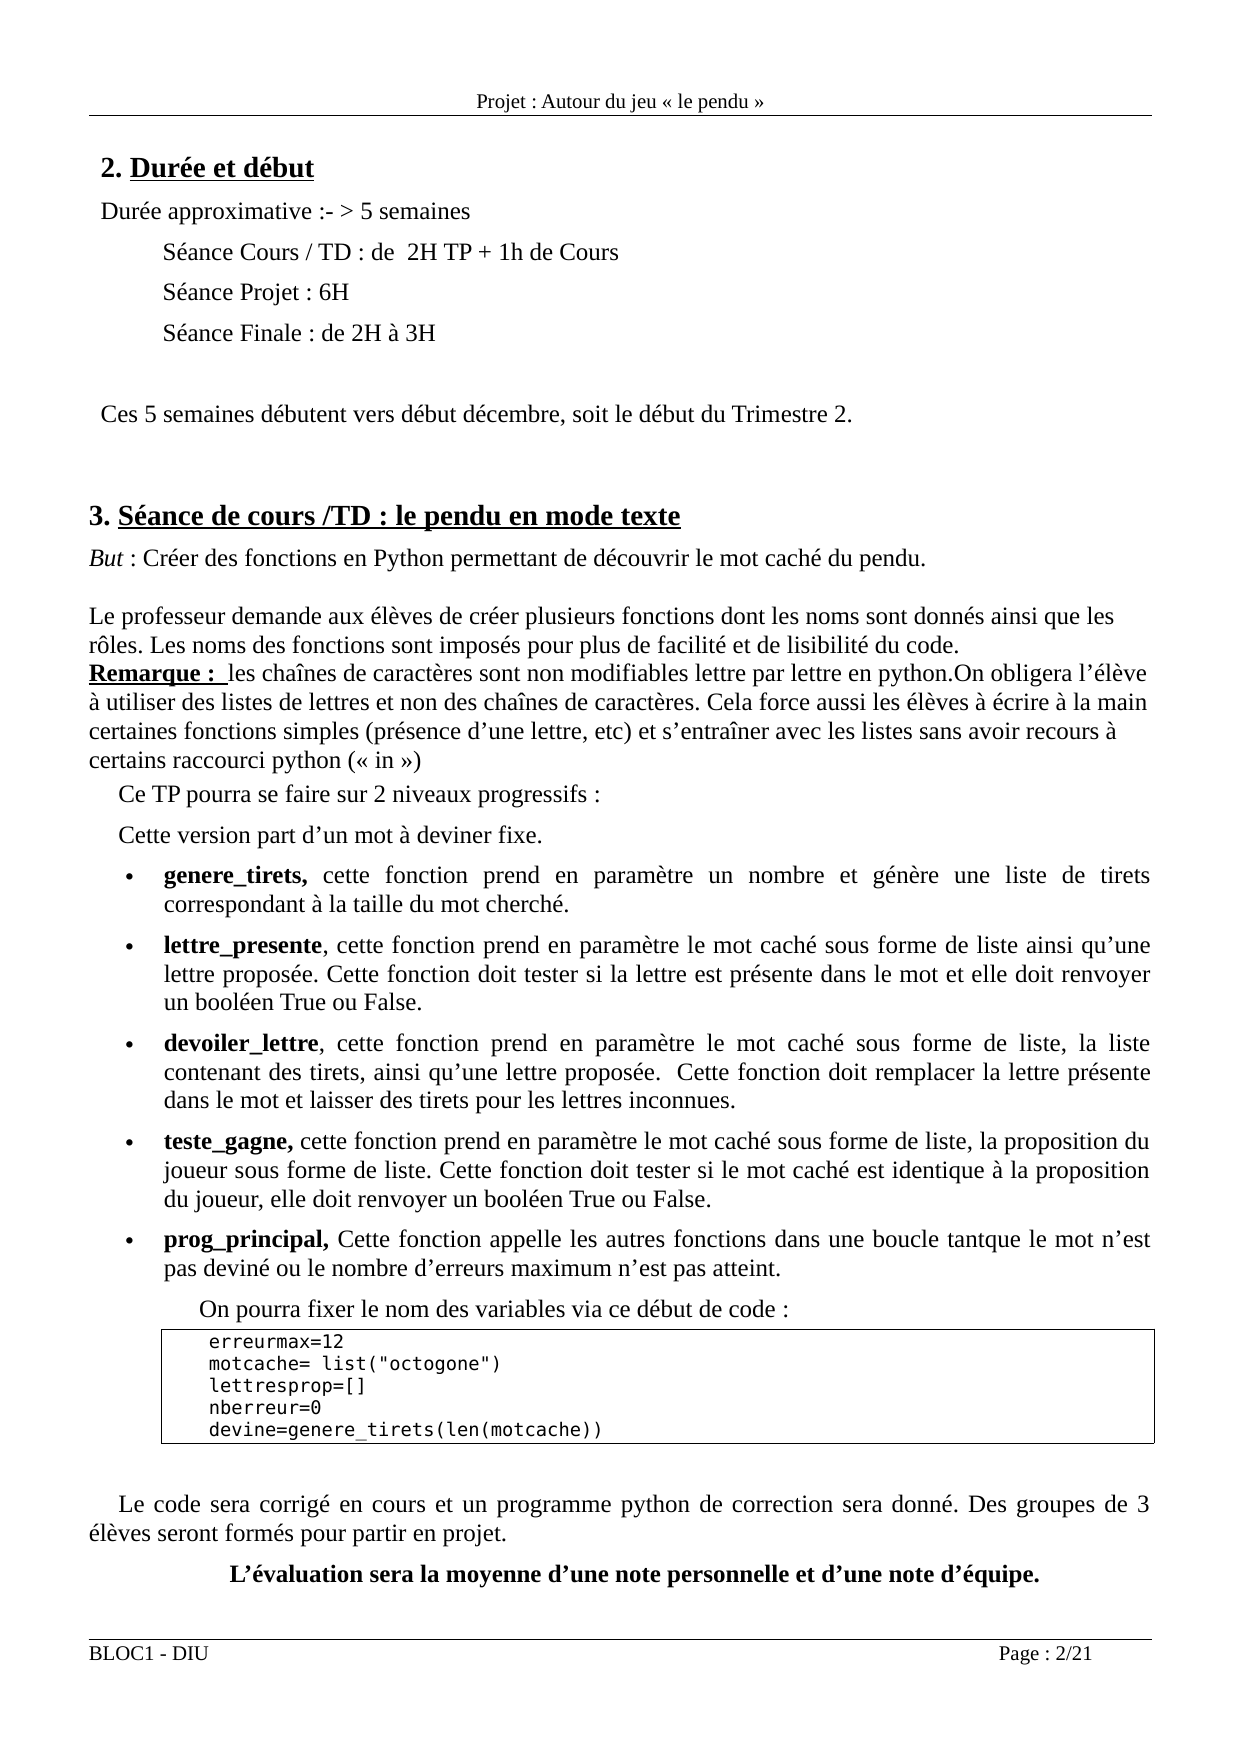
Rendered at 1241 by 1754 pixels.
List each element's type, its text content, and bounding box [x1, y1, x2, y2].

list devoiler_lettre, cette fonction prend en paramètre le mot caché sous forme de liste, la liste contenant des tirets, ainsi qu’une lettre proposée. Cette fonction doit remplacer la lettre présente dans le mot et laisser des tirets pour les lettres inconnues. [126, 1028, 1152, 1114]
list prog_principal, Cette fonction appelle les autres fonctions dans une boucle tantque le mot n’est pas deviné ou le nombre d’erreurs maximum n’est pas atteint. [126, 1224, 1152, 1282]
text Séance Cours / TD : de 2H TP + 1h de Cours [71, 237, 1152, 265]
list nberreur=0 [162, 1394, 1154, 1416]
list genere_tirets, cette fonction prend en paramètre un nombre et génère une liste de tirets correspondant à la taille du mot cherché. [126, 861, 1152, 918]
text Séance Projet : 6H [71, 277, 1152, 306]
list devine=genere_tirets(len(motcache)) [162, 1416, 1154, 1443]
text Remarque : les chaînes de caractères sont non modifiables lettre par lettre en python.On obligera l’élève à utiliser des listes de lettres et non des chaînes de caractères. Cela force aussi les élèves à écrire à la main certaines fonctions simples (présence d’une lettre, etc) et s’entraîner avec les listes sans avoir recours à certains raccourci python (« in ») [88, 658, 1152, 773]
text Séance Finale : de 2H à 3H [71, 318, 1152, 347]
text But : Créer des fonctions en Python permettant de découvrir le mot caché du pendu. [88, 543, 1152, 572]
list lettre_presente, cette fonction prend en paramètre le mot caché sous forme de liste ainsi qu’une lettre proposée. Cette fonction doit tester si la lettre est présente dans le mot et elle doit renvoyer un booléen True ou False. [126, 930, 1152, 1016]
list teste_gagne, cette fonction prend en paramètre le mot caché sous forme de liste, la proposition du joueur sous forme de liste. Cette fonction doit tester si le mot caché est identique à la proposition du joueur, elle doit renvoyer un booléen True ou False. [126, 1126, 1152, 1212]
text Le code sera corrigé en cours et un programme python de correction sera donné. Des groupes de 3 élèves seront formés pour partir en projet. [88, 1489, 1152, 1547]
text Le professeur demande aux élèves de créer plusieurs fonctions dont les noms sont donnés ainsi que les rôles. Les noms des fonctions sont imposés pour plus de facilité et de lisibilité du code. [88, 601, 1152, 658]
subtitle Durée et début [71, 151, 1152, 184]
text Cette version part d’un mot à deviner fixe. [88, 820, 1152, 849]
text Ces 5 semaines débutent vers début décembre, soit le début du Trimestre 2. [71, 399, 1152, 428]
text Durée approximative :- > 5 semaines [71, 196, 1152, 225]
list motcache= list("octogone") [162, 1350, 1154, 1372]
text Ce TP pourra se faire sur 2 niveaux progressifs : [88, 779, 1152, 808]
list erreurmax=12 [162, 1330, 1154, 1350]
subtitle Séance de cours /TD : le pendu en mode texte [88, 498, 1152, 532]
list lettresprop=[] [162, 1372, 1154, 1394]
text On pourra fixer le nom des variables via ce début de code : [199, 1294, 1152, 1322]
text L’évaluation sera la moyenne d’une note personnelle et d’une note d’équipe. [88, 1559, 1152, 1588]
